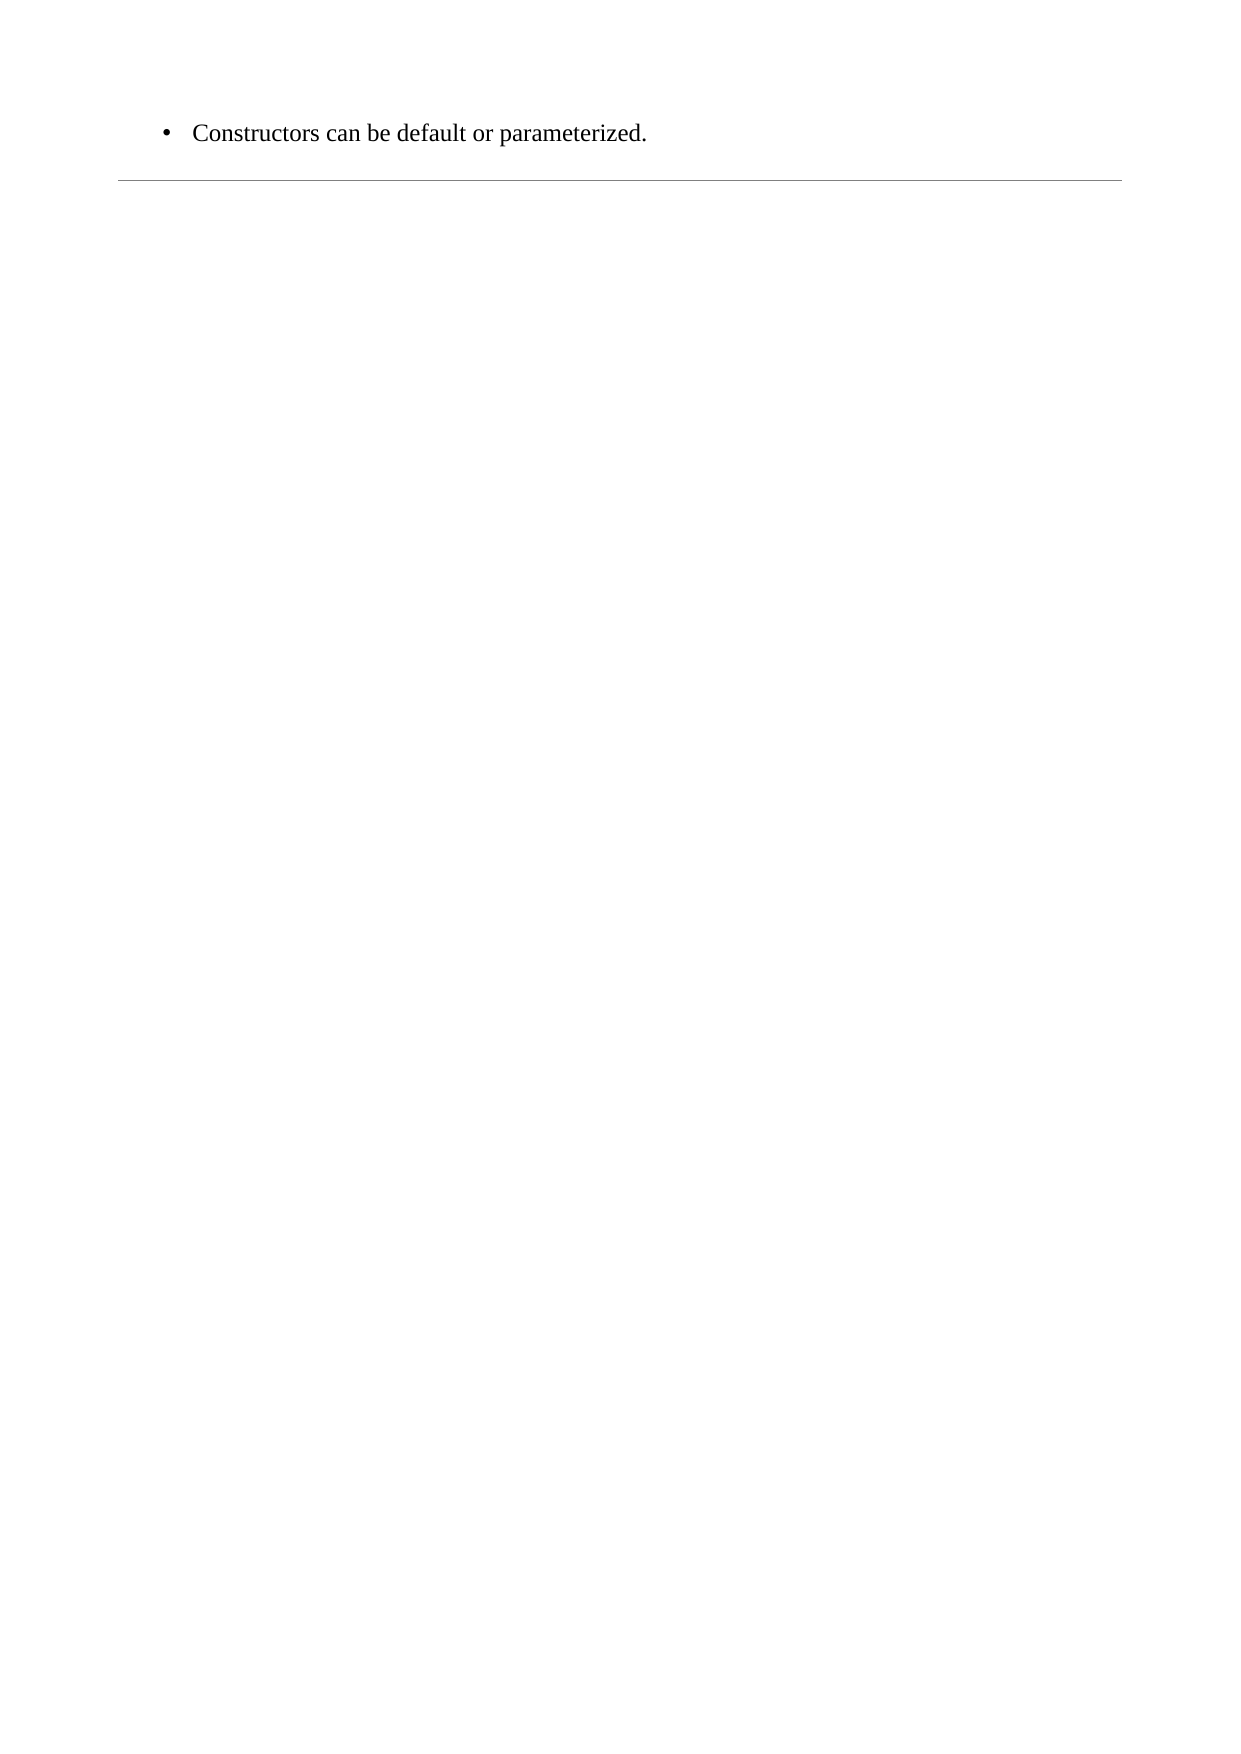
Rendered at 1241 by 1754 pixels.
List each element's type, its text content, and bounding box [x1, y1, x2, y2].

list Constructors can be default or parameterized. [162, 118, 1122, 147]
